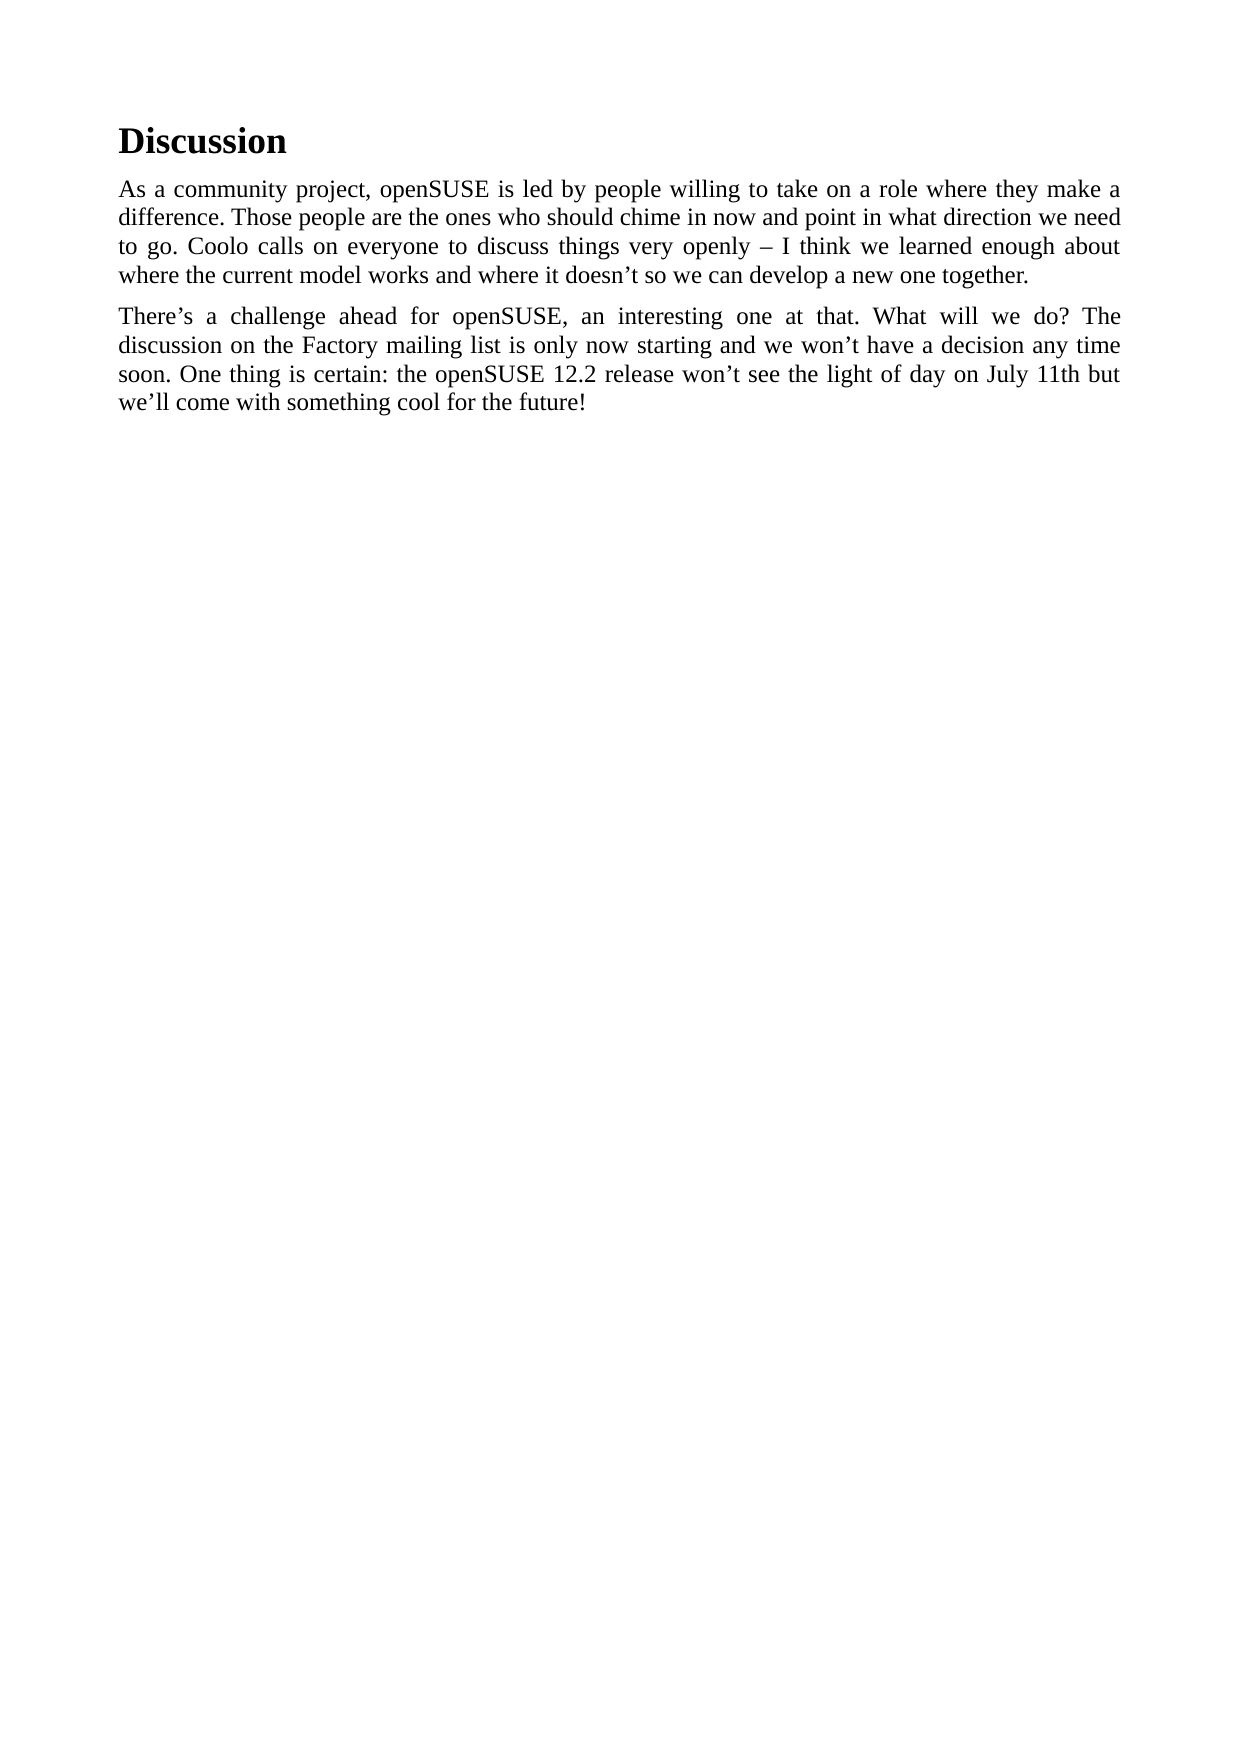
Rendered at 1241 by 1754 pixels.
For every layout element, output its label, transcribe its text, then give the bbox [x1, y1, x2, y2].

text There’s a challenge ahead for openSUSE, an interesting one at that. What will we do? The discussion on the Factory mailing list is only now starting and we won’t have a decision any time soon. One thing is certain: the openSUSE 12.2 release won’t see the light of day on July 11th but we’ll come with something cool for the future! [118, 301, 1122, 416]
subtitle Discussion [118, 118, 1122, 161]
text As a community project, openSUSE is led by people willing to take on a role where they make a difference. Those people are the ones who should chime in now and point in what direction we need to go. Coolo calls on everyone to discuss things very openly – I think we learned enough about where the current model works and where it doesn’t so we can develop a new one together. [118, 174, 1122, 289]
